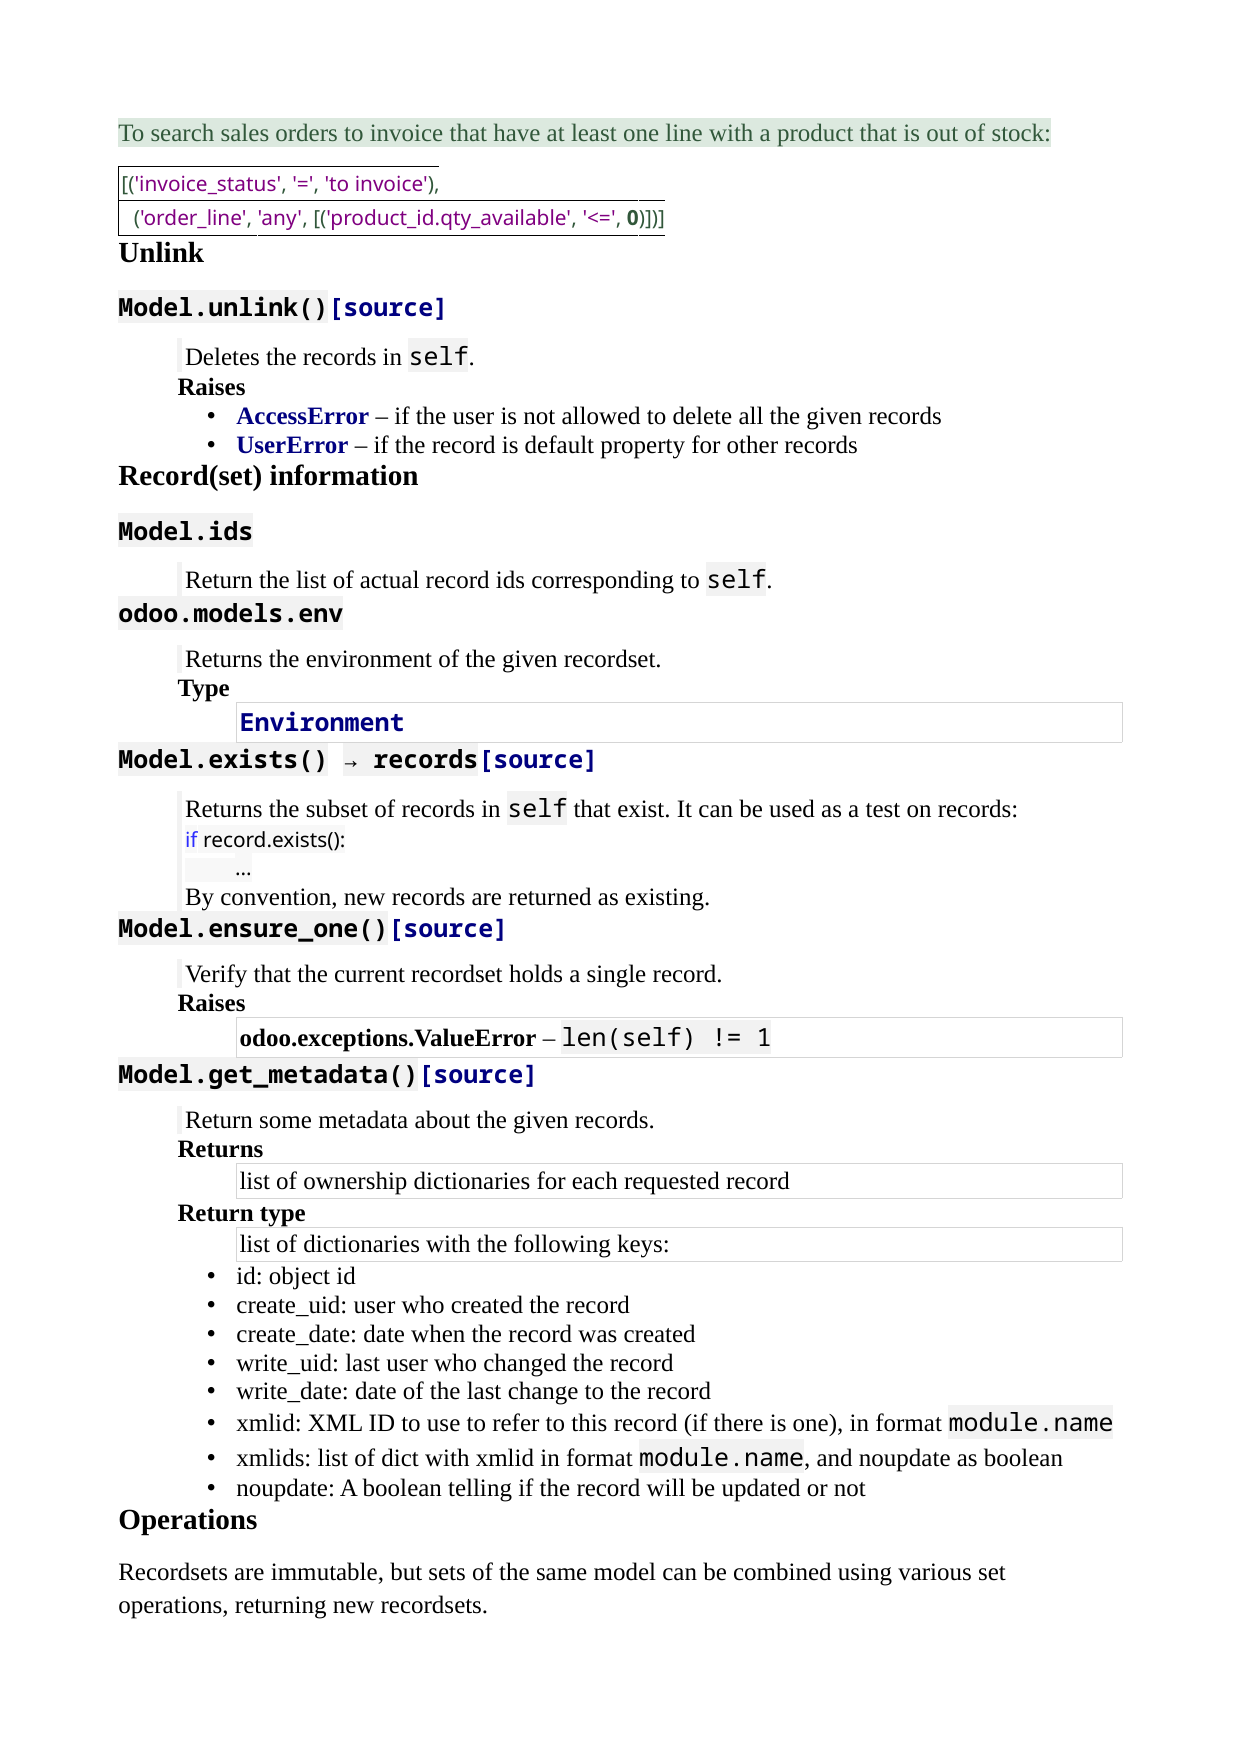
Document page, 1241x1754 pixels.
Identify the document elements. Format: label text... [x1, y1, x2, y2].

subtitle Unlink [118, 235, 1122, 268]
list Returns the subset of records in self that exist. It can be used as a test on records: [182, 791, 1122, 825]
subtitle Model.get_metadata()[source] [118, 1057, 1122, 1091]
subtitle Raises [177, 372, 1122, 401]
subtitle Model.exists() → records[source] [118, 742, 1122, 776]
list list of ownership dictionaries for each requested record [237, 1164, 1122, 1198]
subtitle Return type [177, 1198, 1122, 1227]
list UserError – if the record is default property for other records [236, 430, 1122, 458]
subtitle Model.unlink()[source] [118, 289, 1122, 323]
subtitle Model.ensure_one()[source] [118, 911, 1122, 945]
list create_date: date when the record was created [236, 1319, 1122, 1348]
list id: object id [236, 1262, 1122, 1290]
subtitle Model.ids [118, 513, 1122, 547]
list create_uid: user who created the record [236, 1290, 1122, 1319]
subtitle odoo.models.env [118, 596, 1122, 630]
list Returns the environment of the given recordset. [177, 644, 1122, 673]
list Deletes the records in self. [182, 338, 1122, 372]
text ('order_line', 'any', [('product_id.qty_available', '<=', 0)])] [119, 200, 1122, 235]
subtitle Operations [118, 1502, 1122, 1536]
list Environment [237, 703, 1122, 742]
list xmlids: list of dict with xmlid in format module.name, and noupdate as boolean [236, 1439, 1122, 1473]
subtitle Type [177, 673, 1122, 702]
list write_uid: last user who changed the record [236, 1348, 1122, 1376]
list list of dictionaries with the following keys: [237, 1228, 1122, 1261]
list odoo.exceptions.ValueError – len(self) != 1 [237, 1018, 1122, 1057]
list Verify that the current recordset holds a single record. [182, 959, 1122, 988]
text if record.exists(): [182, 825, 1122, 853]
list AccessError – if the user is not allowed to delete all the given records [236, 401, 1122, 430]
list xmlid: XML ID to use to refer to this record (if there is one), in format module.name [236, 1405, 1122, 1439]
subtitle Record(set) information [118, 458, 1122, 492]
subtitle Returns [177, 1134, 1122, 1163]
list By convention, new records are returned as existing. [182, 882, 1122, 911]
list Return the list of actual record ids corresponding to self. [182, 562, 1122, 596]
list Return some metadata about the given records. [182, 1106, 1122, 1134]
list write_date: date of the last change to the record [236, 1376, 1122, 1405]
list noupdate: A boolean telling if the record will be updated or not [236, 1473, 1122, 1502]
text Recordsets are immutable, but sets of the same model can be combined using various set operations, returning new recordsets. [118, 1557, 1122, 1618]
subtitle Raises [177, 988, 1122, 1017]
text [('invoice_status', '=', 'to invoice'), [119, 166, 1122, 200]
text To search sales orders to invoice that have at least one line with a product that is out of stock: [118, 118, 1122, 147]
text ... [182, 853, 1122, 882]
